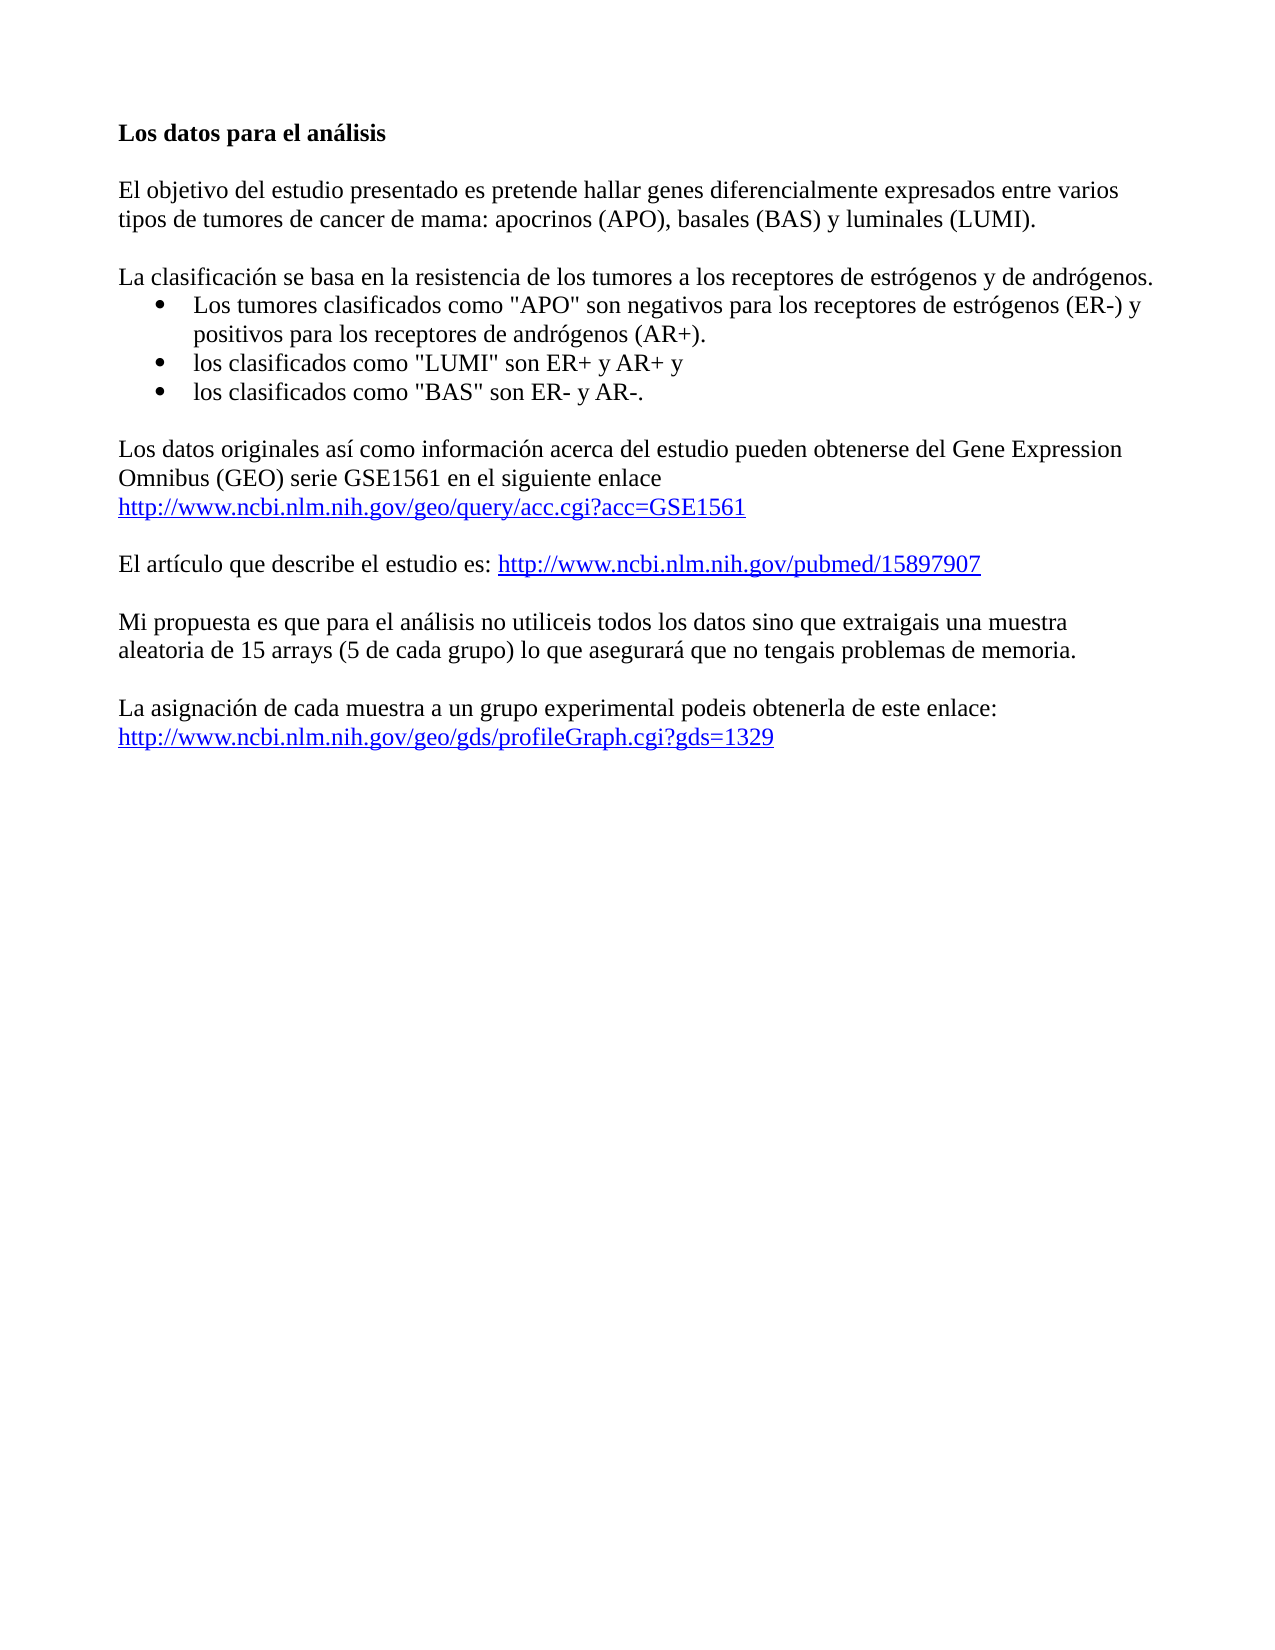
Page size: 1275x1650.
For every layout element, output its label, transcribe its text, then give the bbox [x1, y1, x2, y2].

text El artículo que describe el estudio es: http://www.ncbi.nlm.nih.gov/pubmed/15897907 [118, 549, 1157, 578]
text La asignación de cada muestra a un grupo experimental podeis obtenerla de este enlace: [118, 693, 1157, 722]
text http://www.ncbi.nlm.nih.gov/geo/query/acc.cgi?acc=GSE1561 [118, 492, 1157, 521]
list los clasificados como "BAS" son ER- y AR-. [156, 377, 1157, 406]
list los clasificados como "LUMI" son ER+ y AR+ y [156, 348, 1157, 377]
text El objetivo del estudio presentado es pretende hallar genes diferencialmente expresados entre varios tipos de tumores de cancer de mama: apocrinos (APO), basales (BAS) y luminales (LUMI). [118, 176, 1157, 233]
text http://www.ncbi.nlm.nih.gov/geo/gds/profileGraph.cgi?gds=1329 [118, 722, 1157, 751]
text Los datos para el análisis [118, 118, 1157, 147]
text Mi propuesta es que para el análisis no utiliceis todos los datos sino que extraigais una muestra aleatoria de 15 arrays (5 de cada grupo) lo que asegurará que no tengais problemas de memoria. [118, 607, 1157, 664]
list Los tumores clasificados como "APO" son negativos para los receptores de estrógenos (ER-) y positivos para los receptores de andrógenos (AR+). [156, 291, 1157, 348]
text La clasificación se basa en la resistencia de los tumores a los receptores de estrógenos y de andrógenos. [118, 262, 1157, 291]
text Los datos originales así como información acerca del estudio pueden obtenerse del Gene Expression Omnibus (GEO) serie GSE1561 en el siguiente enlace [118, 434, 1157, 492]
